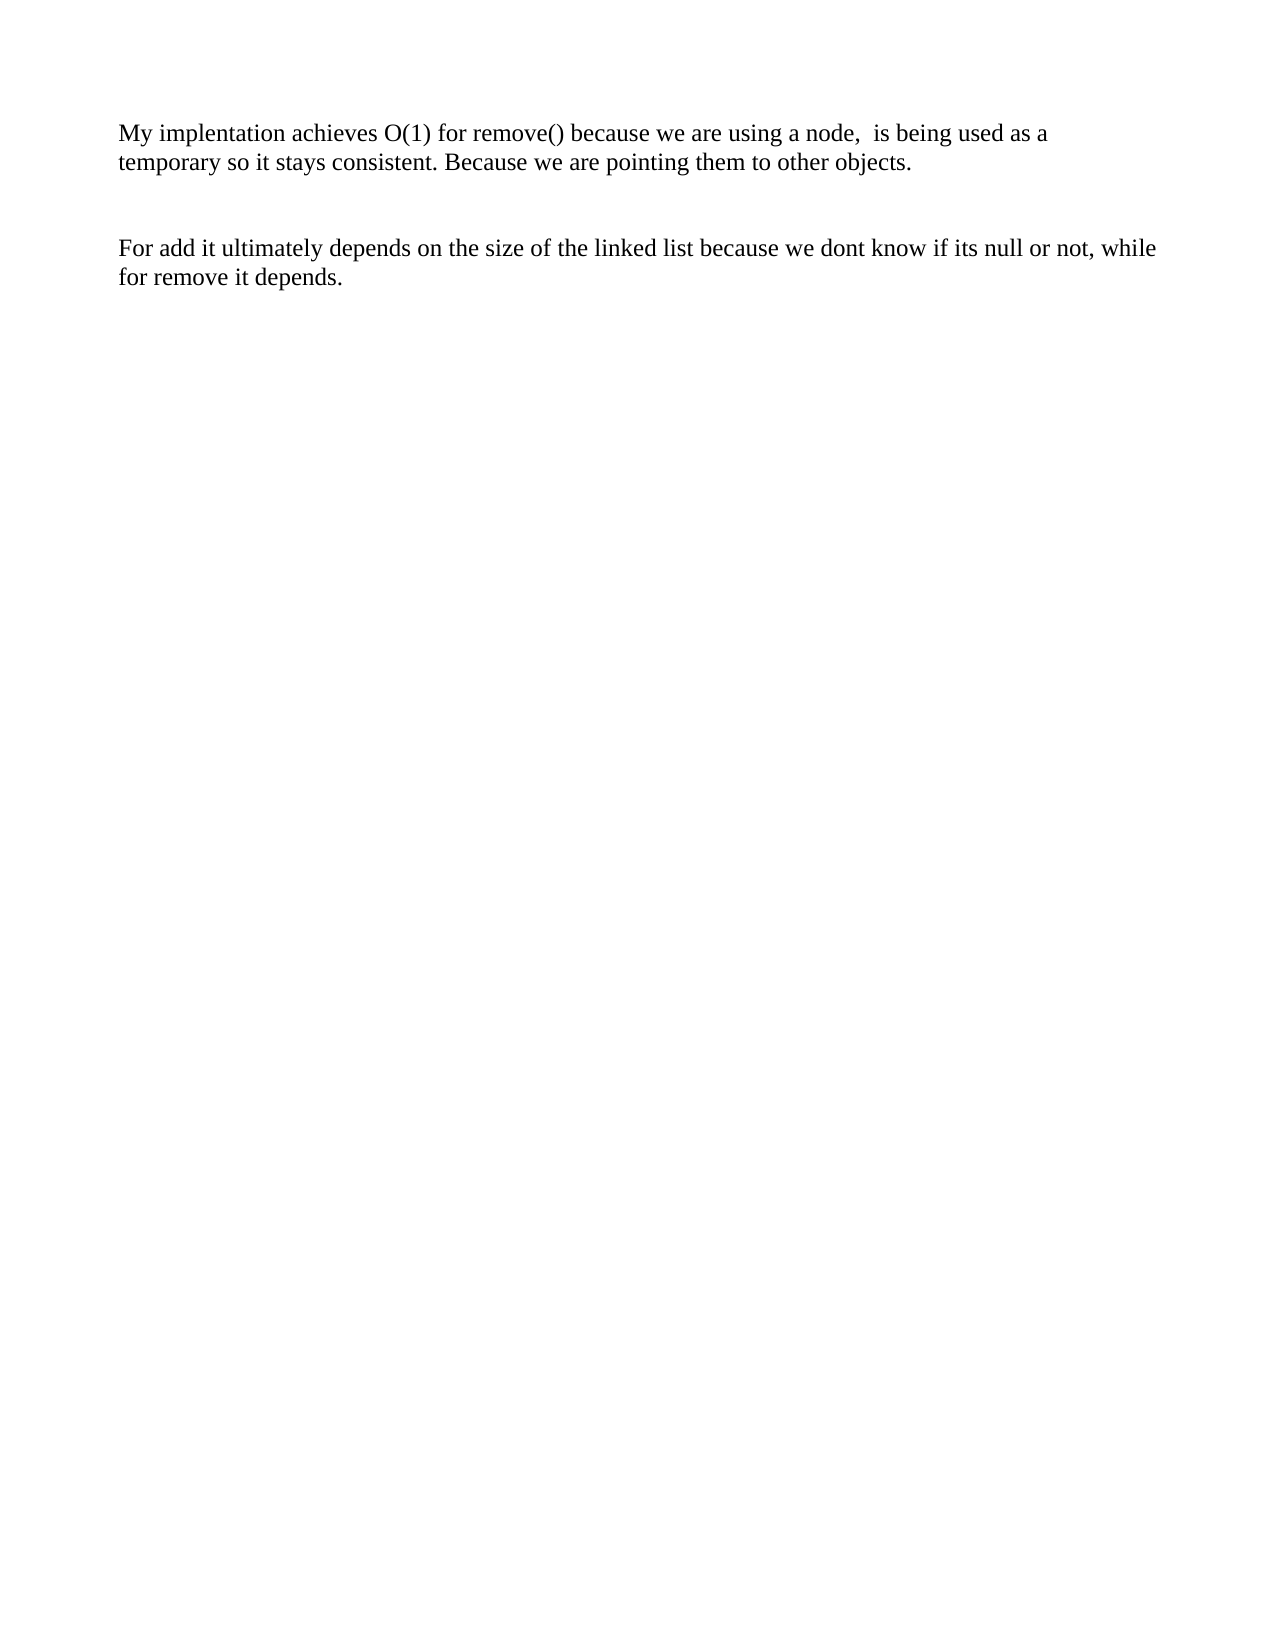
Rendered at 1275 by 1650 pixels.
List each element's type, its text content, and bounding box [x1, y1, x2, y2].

text My implentation achieves O(1) for remove() because we are using a node, is being used as a temporary so it stays consistent. Because we are pointing them to other objects. [118, 118, 1157, 176]
text For add it ultimately depends on the size of the linked list because we dont know if its null or not, while for remove it depends. [118, 233, 1157, 291]
